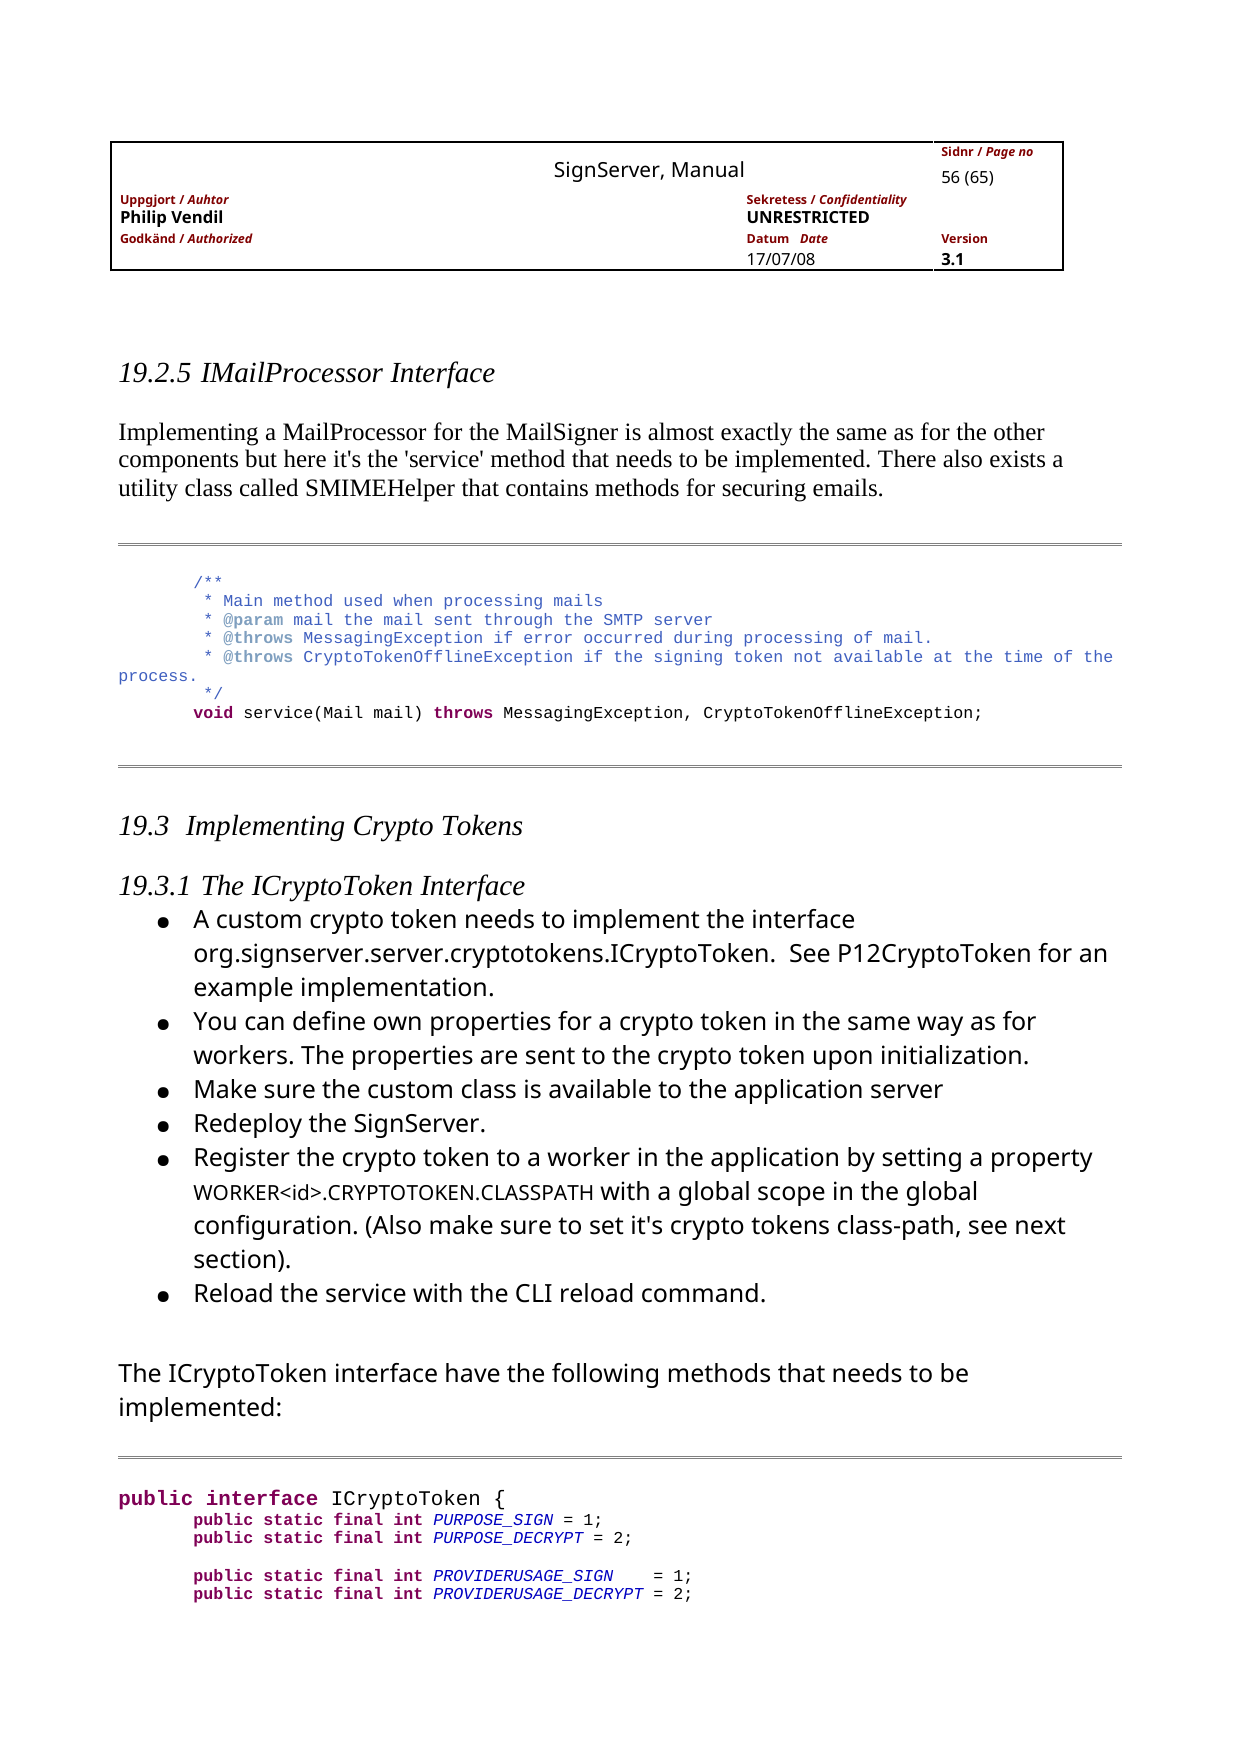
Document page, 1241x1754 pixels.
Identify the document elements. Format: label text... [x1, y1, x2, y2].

text Implementing a MailProcessor for the MailSigner is almost exactly the same as for the other components but here it's the 'service' method that needs to be implemented. There also exists a utility class called SMIMEHelper that contains methods for securing emails. [118, 417, 1122, 501]
text /** [118, 575, 1122, 593]
text public static final int PURPOSE_SIGN = 1; [118, 1512, 1122, 1530]
text * @throws MessagingException if error occurred during processing of mail. [118, 630, 1122, 649]
text */ [118, 686, 1122, 704]
list Reload the service with the CLI reload command. [156, 1276, 1122, 1309]
text * @throws CryptoTokenOfflineException if the signing token not available at the time of the process. [118, 649, 1122, 686]
list Make sure the custom class is available to the application server [156, 1072, 1122, 1106]
list You can define own properties for a crypto token in the same way as for workers. The properties are sent to the crypto token upon initialization. [156, 1004, 1122, 1072]
text void service(Mail mail) throws MessagingException, CryptoTokenOfflineException; [118, 704, 1122, 723]
text * Main method used when processing mails [118, 593, 1122, 612]
text The ICryptoToken interface have the following methods that needs to be implemented: [118, 1356, 1122, 1424]
list Register the crypto token to a worker in the application by setting a property WORKER<id>.CRYPTOTOKEN.CLASSPATH with a global scope in the global configuration. (Also make sure to set it's crypto tokens class-path, see next section). [156, 1140, 1122, 1276]
text public static final int PROVIDERUSAGE_SIGN = 1; [118, 1567, 1122, 1586]
list Redeploy the SignServer. [156, 1106, 1122, 1140]
subtitle The ICryptoToken Interface [118, 869, 1122, 902]
list A custom crypto token needs to implement the interface org.signserver.server.cryptotokens.ICryptoToken. See P12CryptoToken for an example implementation. [156, 902, 1122, 1004]
text public static final int PROVIDERUSAGE_DECRYPT = 2; [118, 1586, 1122, 1604]
subtitle Implementing Crypto Tokens [118, 809, 1122, 841]
subtitle IMailProcessor Interface [118, 357, 1122, 389]
text * @param mail the mail sent through the SMTP server [118, 612, 1122, 630]
text public static final int PURPOSE_DECRYPT = 2; [118, 1530, 1122, 1549]
text public interface ICryptoToken { [118, 1488, 1122, 1512]
